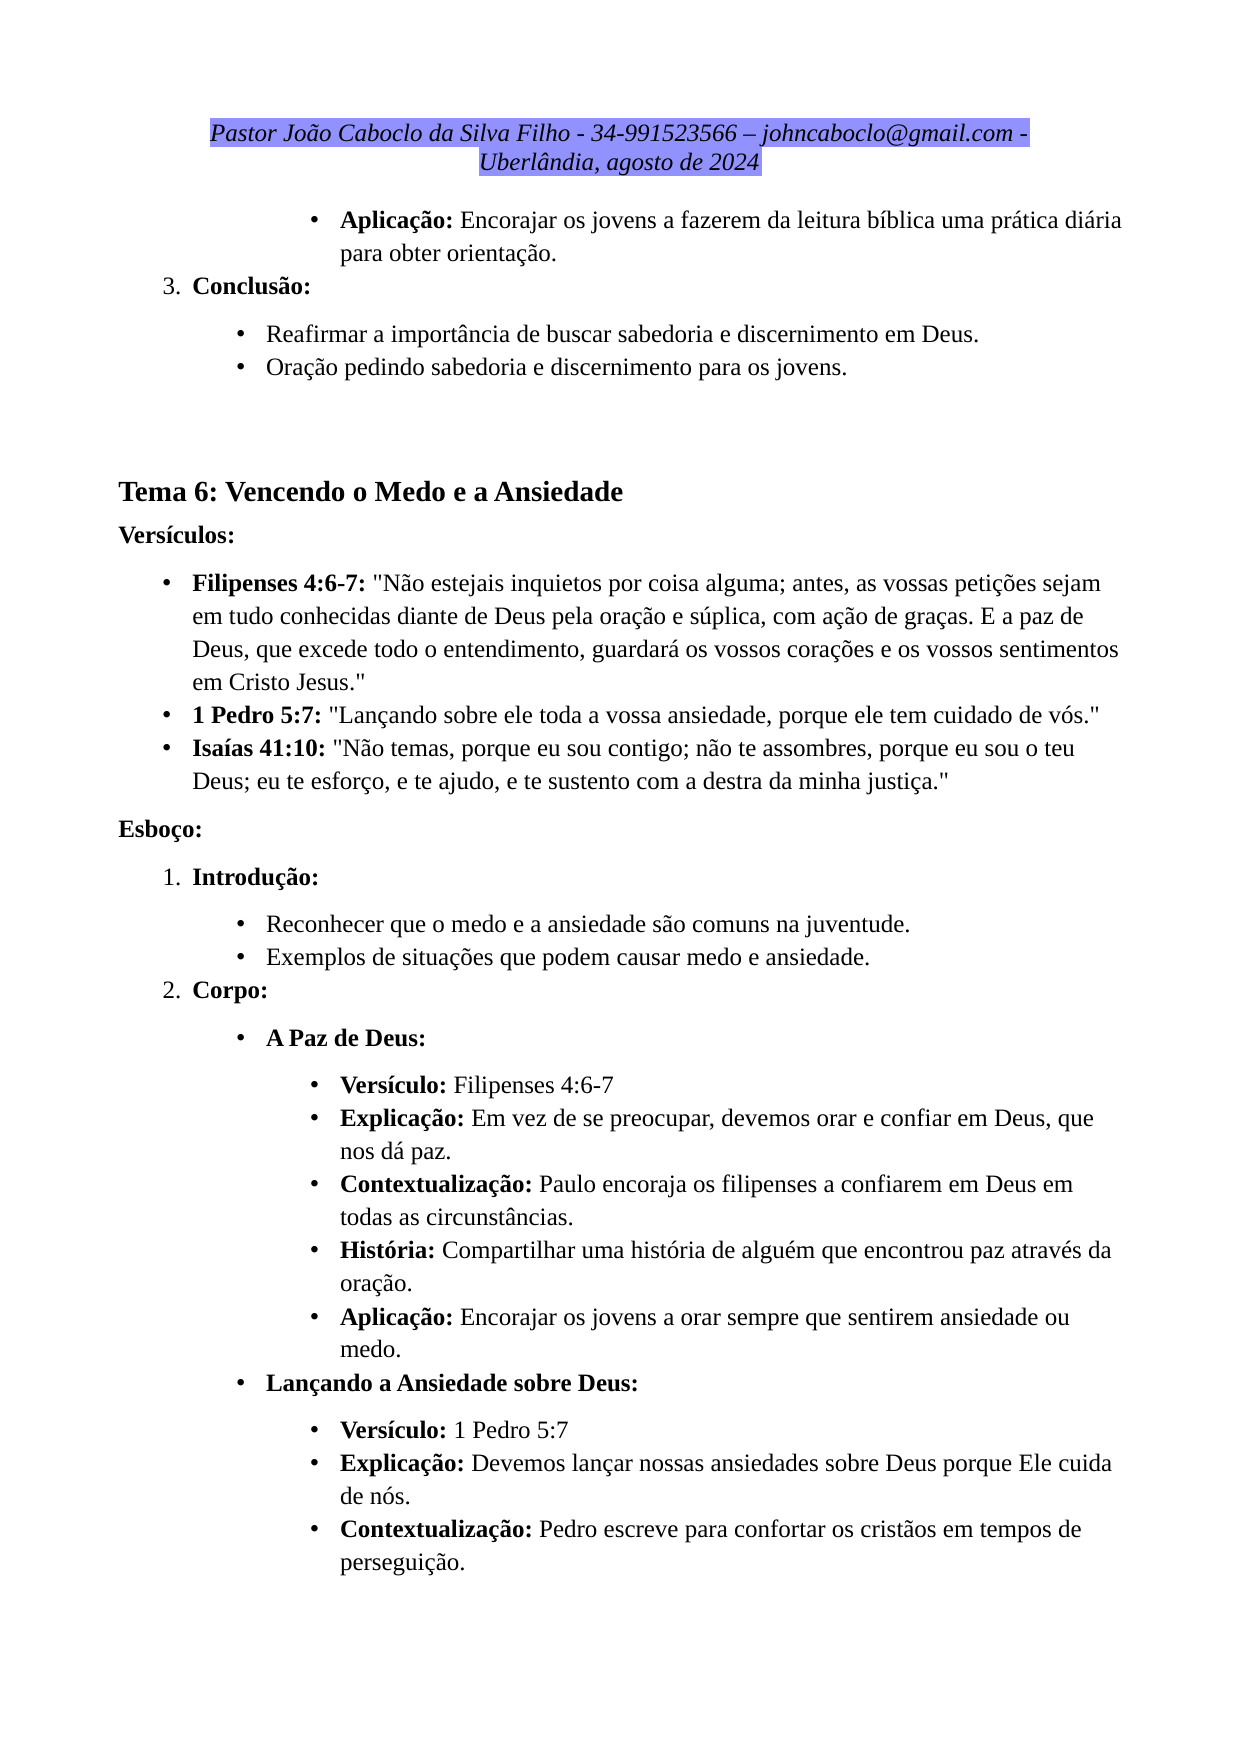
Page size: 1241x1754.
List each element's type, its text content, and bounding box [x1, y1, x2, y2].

list Versículo: Filipenses 4:6-7 [310, 1070, 1122, 1099]
list Isaías 41:10: "Não temas, porque eu sou contigo; não te assombres, porque eu sou o teu Deus; eu te esforço, e te ajudo, e te sustento com a destra da minha justiça." [162, 733, 1122, 795]
list Aplicação: Encorajar os jovens a fazerem da leitura bíblica uma prática diária para obter orientação. [310, 205, 1122, 267]
text Esboço: [118, 814, 1122, 843]
list 1 Pedro 5:7: "Lançando sobre ele toda a vossa ansiedade, porque ele tem cuidado de vós." [162, 700, 1122, 729]
list História: Compartilhar uma história de alguém que encontrou paz através da oração. [310, 1236, 1122, 1297]
list Conclusão: [162, 271, 1122, 300]
list Reconhecer que o medo e a ansiedade são comuns na juventude. [236, 909, 1122, 938]
list Introdução: [162, 862, 1122, 890]
list Filipenses 4:6-7: "Não estejais inquietos por coisa alguma; antes, as vossas petições sejam em tudo conhecidas diante de Deus pela oração e súplica, com ação de graças. E a paz de Deus, que excede todo o entendimento, guardará os vossos corações e os vossos sentimentos em Cristo Jesus." [162, 568, 1122, 696]
subtitle Tema 6: Vencendo o Medo e a Ansiedade [118, 474, 1122, 508]
list Explicação: Em vez de se preocupar, devemos orar e confiar em Deus, que nos dá paz. [310, 1103, 1122, 1165]
list Contextualização: Pedro escreve para confortar os cristãos em tempos de perseguição. [310, 1514, 1122, 1576]
list Corpo: [162, 975, 1122, 1004]
list Explicação: Devemos lançar nossas ansiedades sobre Deus porque Ele cuida de nós. [310, 1448, 1122, 1510]
text Versículos: [118, 521, 1122, 549]
list Oração pedindo sabedoria e discernimento para os jovens. [236, 352, 1122, 381]
list Contextualização: Paulo encoraja os filipenses a confiarem em Deus em todas as circunstâncias. [310, 1169, 1122, 1231]
list Exemplos de situações que podem causar medo e ansiedade. [236, 942, 1122, 971]
list A Paz de Deus: [236, 1023, 1122, 1052]
list Lançando a Ansiedade sobre Deus: [236, 1368, 1122, 1396]
list Reafirmar a importância de buscar sabedoria e discernimento em Deus. [236, 319, 1122, 347]
list Versículo: 1 Pedro 5:7 [310, 1415, 1122, 1444]
list Aplicação: Encorajar os jovens a orar sempre que sentirem ansiedade ou medo. [310, 1302, 1122, 1363]
